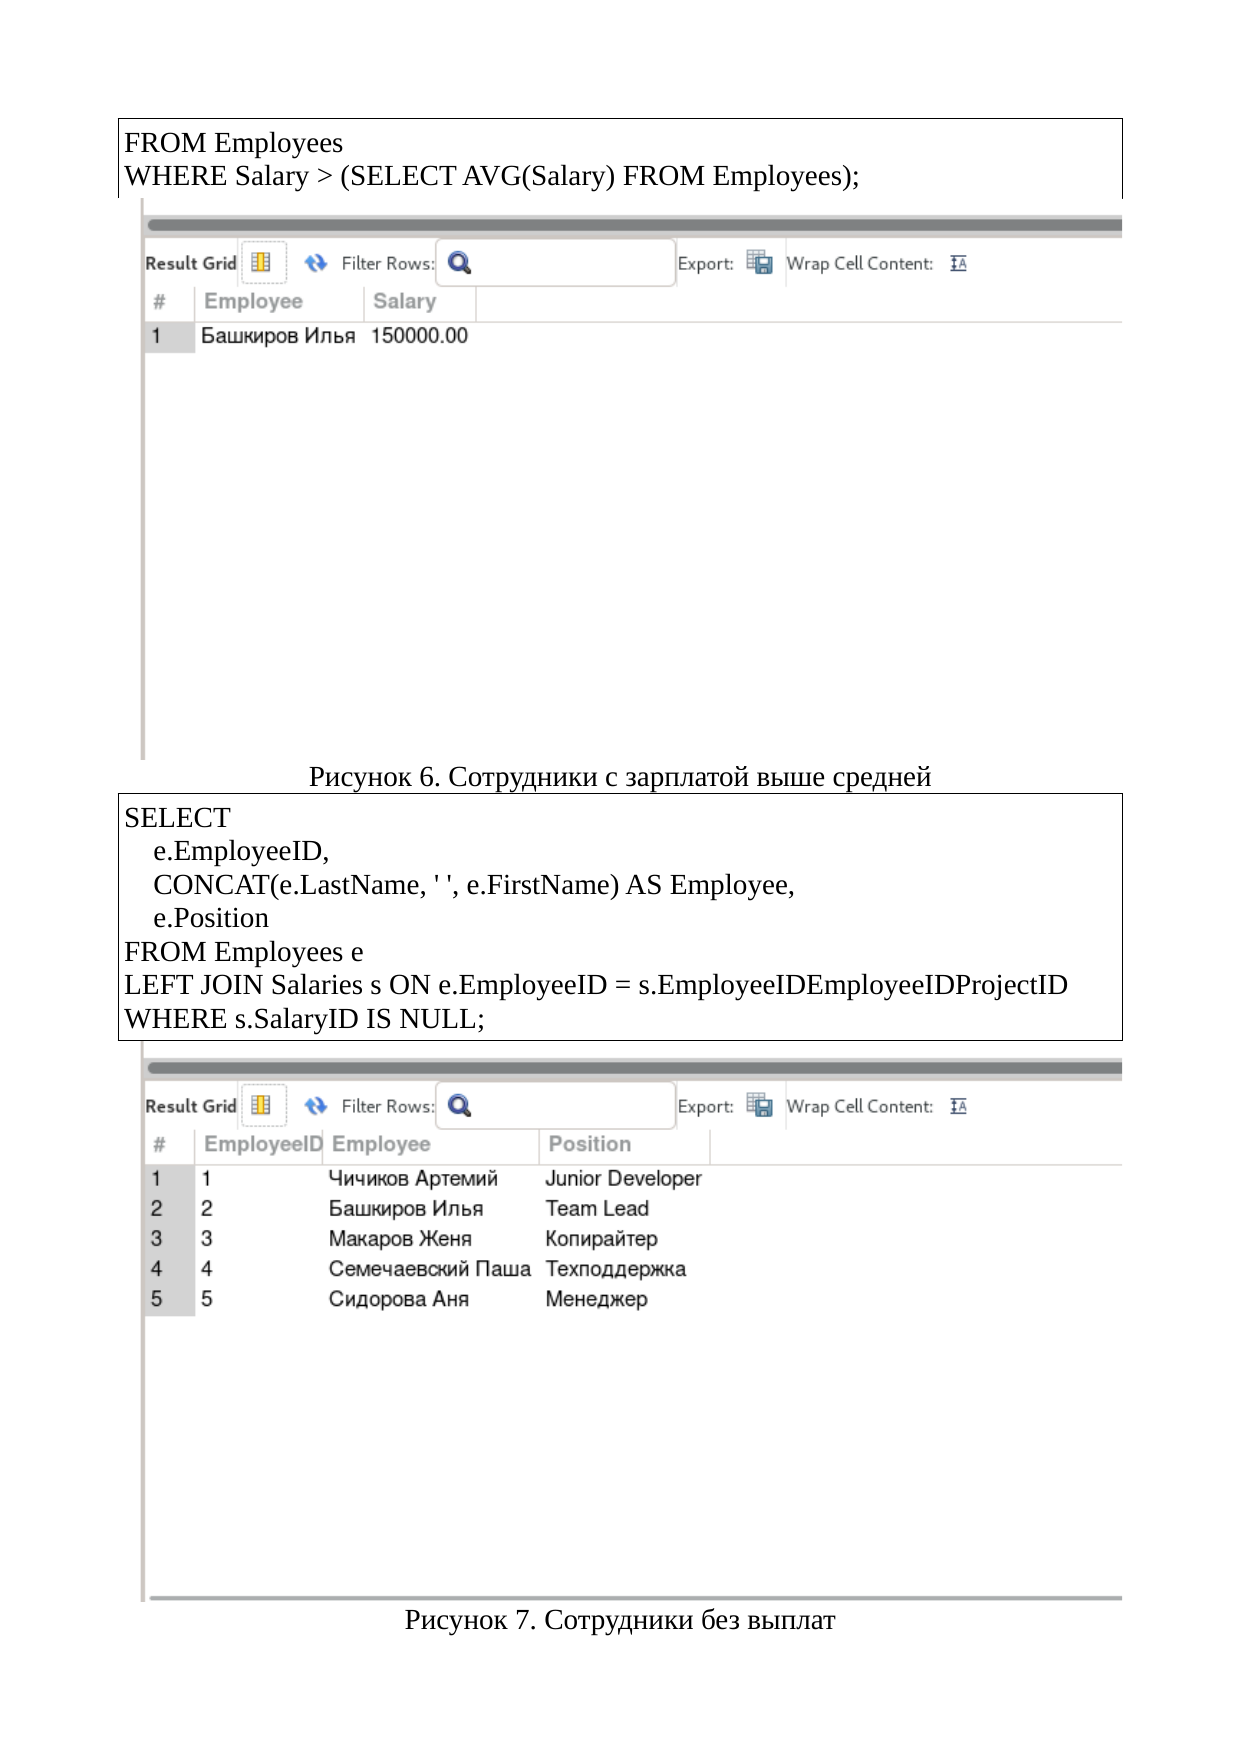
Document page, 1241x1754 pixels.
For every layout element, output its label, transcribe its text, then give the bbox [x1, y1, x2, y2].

picture [118, 198, 1123, 760]
text Рисунок 6. Сотрудники с зарплатой выше средней [118, 760, 1122, 793]
picture [118, 1041, 1123, 1602]
table_header FROM Employees WHERE Salary > (SELECT AVG(Salary) FROM Employees); [119, 119, 1122, 198]
text Рисунок 7. Сотрудники без выплат [118, 1602, 1122, 1636]
table_header SELECT e.EmployeeID, CONCAT(e.LastName, ' ', e.FirstName) AS Employee, e.Position FROM Employees e LEFT JOIN Salaries s ON e.EmployeeID = s.EmployeeIDEmployeeIDProjectID WHERE s.SalaryID IS NULL; [119, 794, 1122, 1040]
